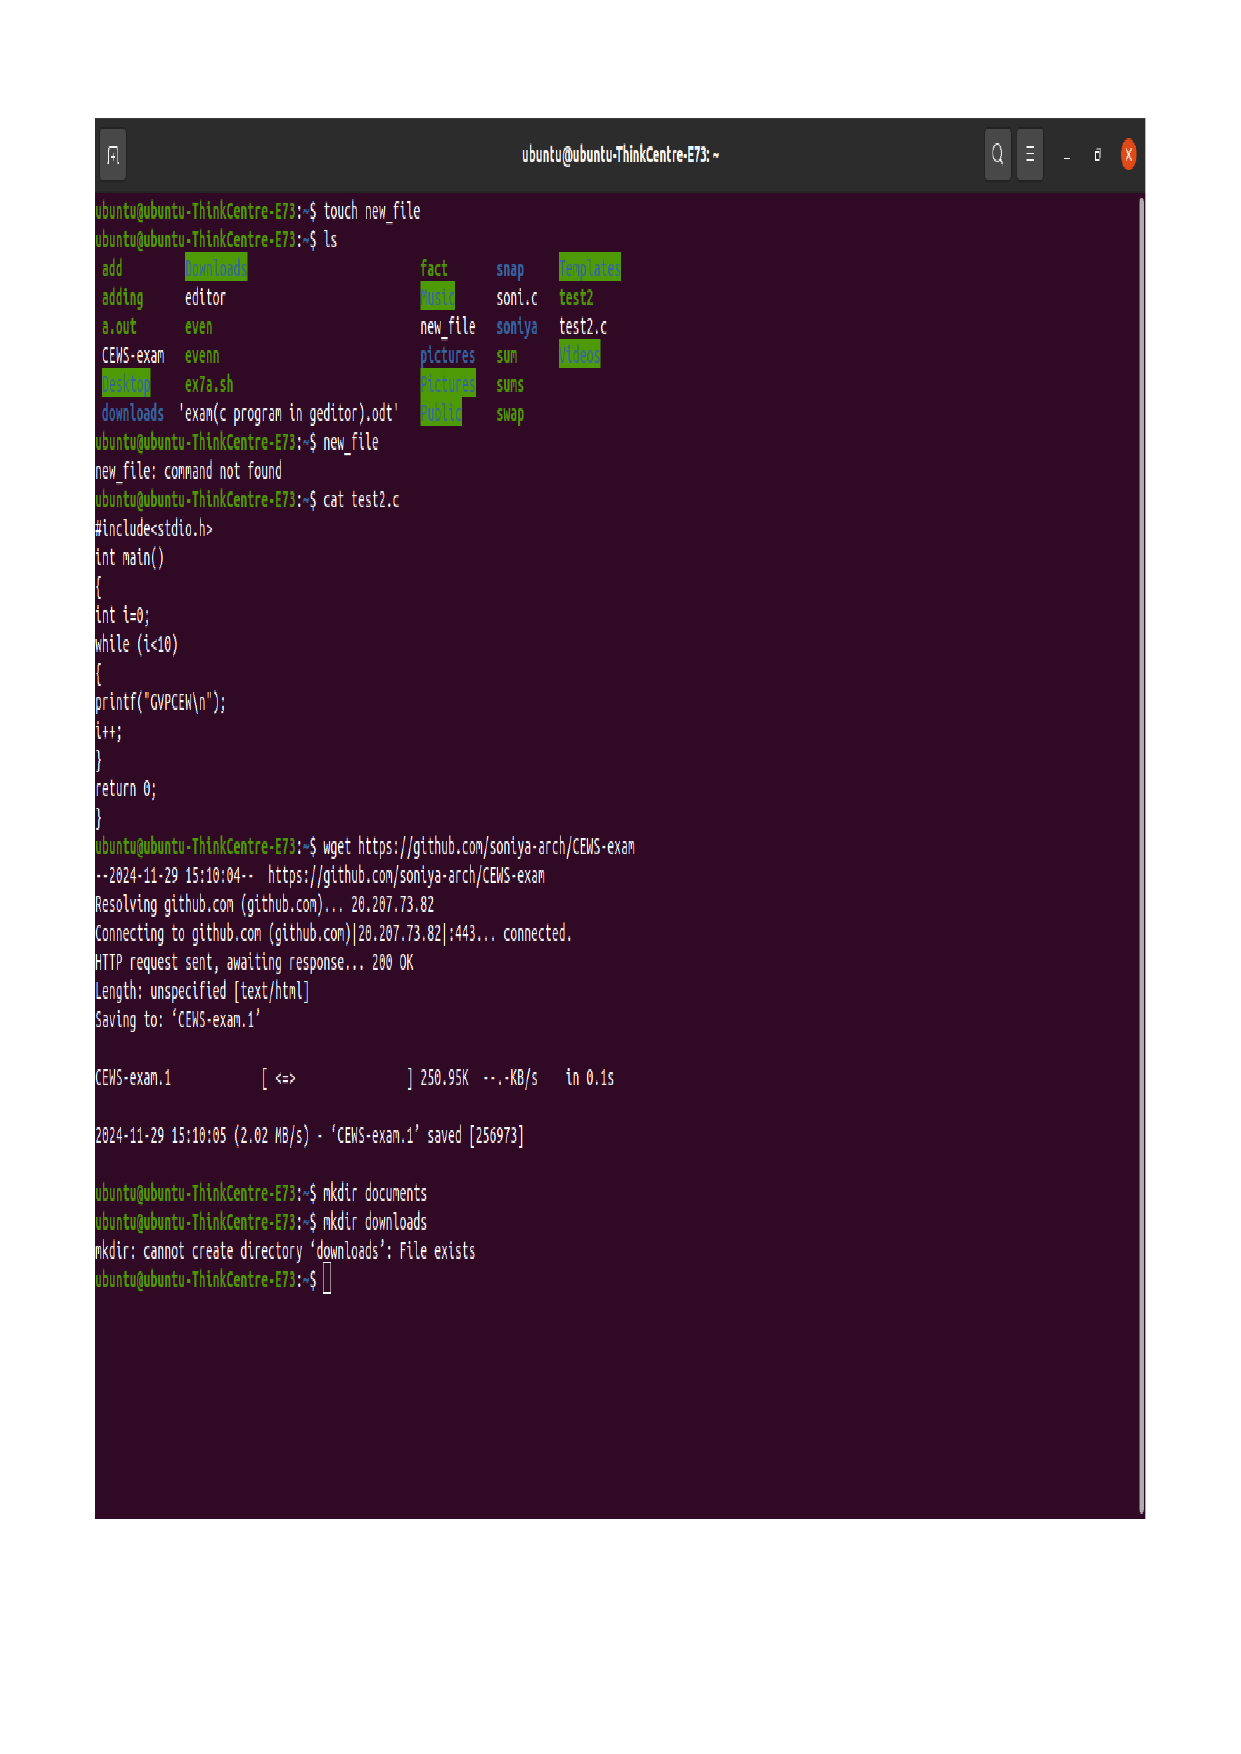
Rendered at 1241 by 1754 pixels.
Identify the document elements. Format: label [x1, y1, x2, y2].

picture [95, 118, 1146, 1519]
